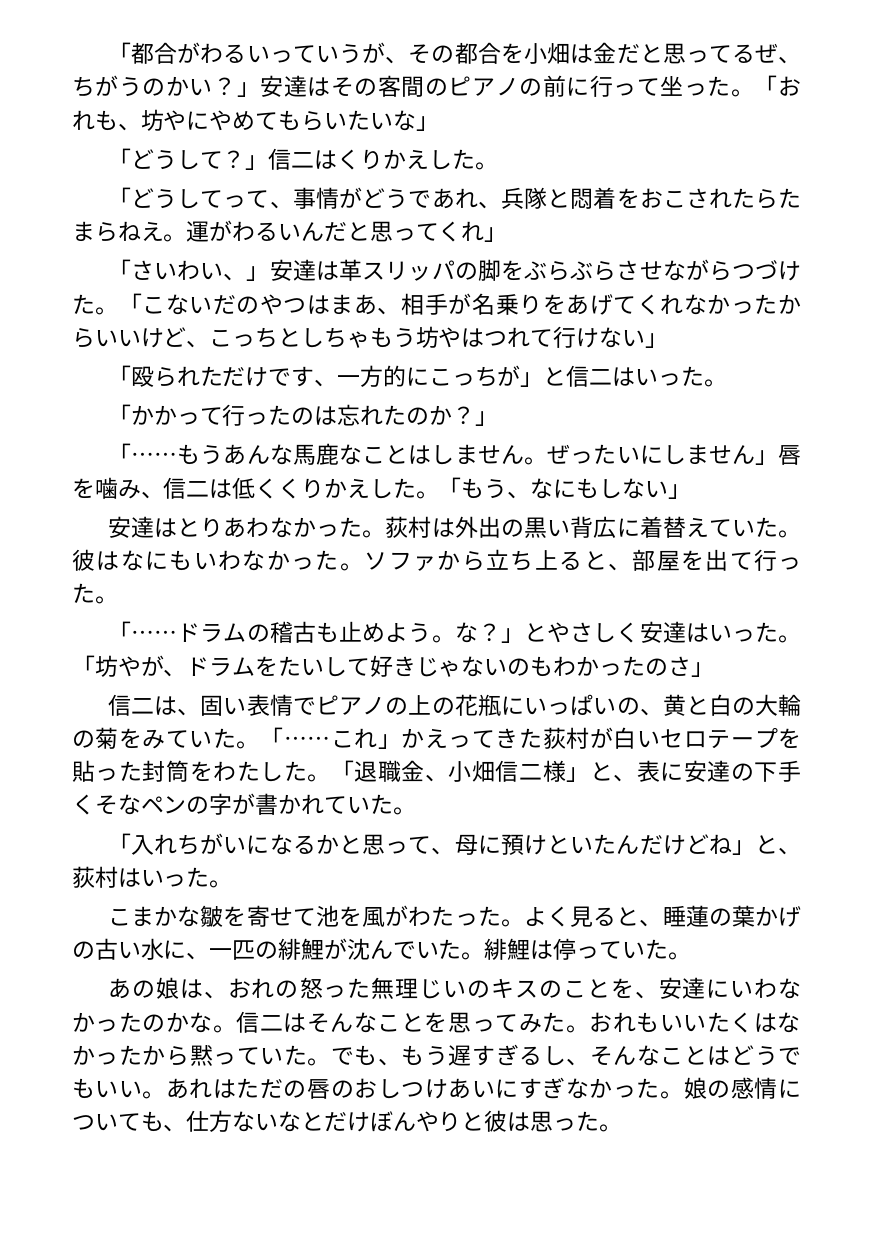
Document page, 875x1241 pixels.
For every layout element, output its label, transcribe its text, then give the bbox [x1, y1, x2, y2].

text 「……もうあんな馬鹿なことはしません。ぜったいにしません」唇を噛み、信二は低くくりかえした。「もう、なにもしない」 [72, 437, 802, 504]
text 「どうして？」信二はくりかえした。 [72, 142, 802, 175]
text 「……ドラムの稽古も止めよう。な？」とやさしく安達はいった。「坊やが、ドラムをたいして好きじゃないのもわかったのさ」 [72, 615, 802, 682]
text 「どうしてって、事情がどうであれ、兵隊と悶着をおこされたらたまらねえ。運がわるいんだと思ってくれ」 [72, 181, 802, 247]
text 安達はとりあわなかった。荻村は外出の黒い背広に着替えていた。彼はなにもいわなかった。ソファから立ち上ると、部屋を出て行った。 [72, 509, 802, 609]
text 「さいわい、」安達は革スリッパの脚をぶらぶらさせながらつづけた。「こないだのやつはまあ、相手が名乗りをあげてくれなかったからいいけど、こっちとしちゃもう坊やはつれて行けない」 [72, 253, 802, 353]
text 信二は、固い表情でピアノの上の花瓶にいっぱいの、黄と白の大輪の菊をみていた。「……これ」かえってきた荻村が白いセロテープを貼った封筒をわたした。「退職金、小畑信二様」と、表に安達の下手くそなペンの字が書かれていた。 [72, 688, 802, 821]
text あの娘は、おれの怒った無理じいのキスのことを、安達にいわなかったのかな。信二はそんなことを思ってみた。おれもいいたくはなかったから黙っていた。でも、もう遅すぎるし、そんなことはどうでもいい。あれはただの唇のおしつけあいにすぎなかった。娘の感情についても、仕方ないなとだけぼんやりと彼は思った。 [72, 971, 802, 1137]
text 「殴られただけです、一方的にこっちが」と信二はいった。 [72, 359, 802, 392]
text 「都合がわるいっていうが、その都合を小畑は金だと思ってるぜ、ちがうのかい？」安達はその客間のピアノの前に行って坐った。「おれも、坊やにやめてもらいたいな」 [72, 36, 802, 136]
text こまかな皺を寄せて池を風がわたった。よく見ると、睡蓮の葉かげの古い水に、一匹の緋鯉が沈んでいた。緋鯉は停っていた。 [72, 899, 802, 965]
text 「かかって行ったのは忘れたのか？」 [72, 398, 802, 431]
text 「入れちがいになるかと思って、母に預けといたんだけどね」と、荻村はいった。 [72, 826, 802, 893]
